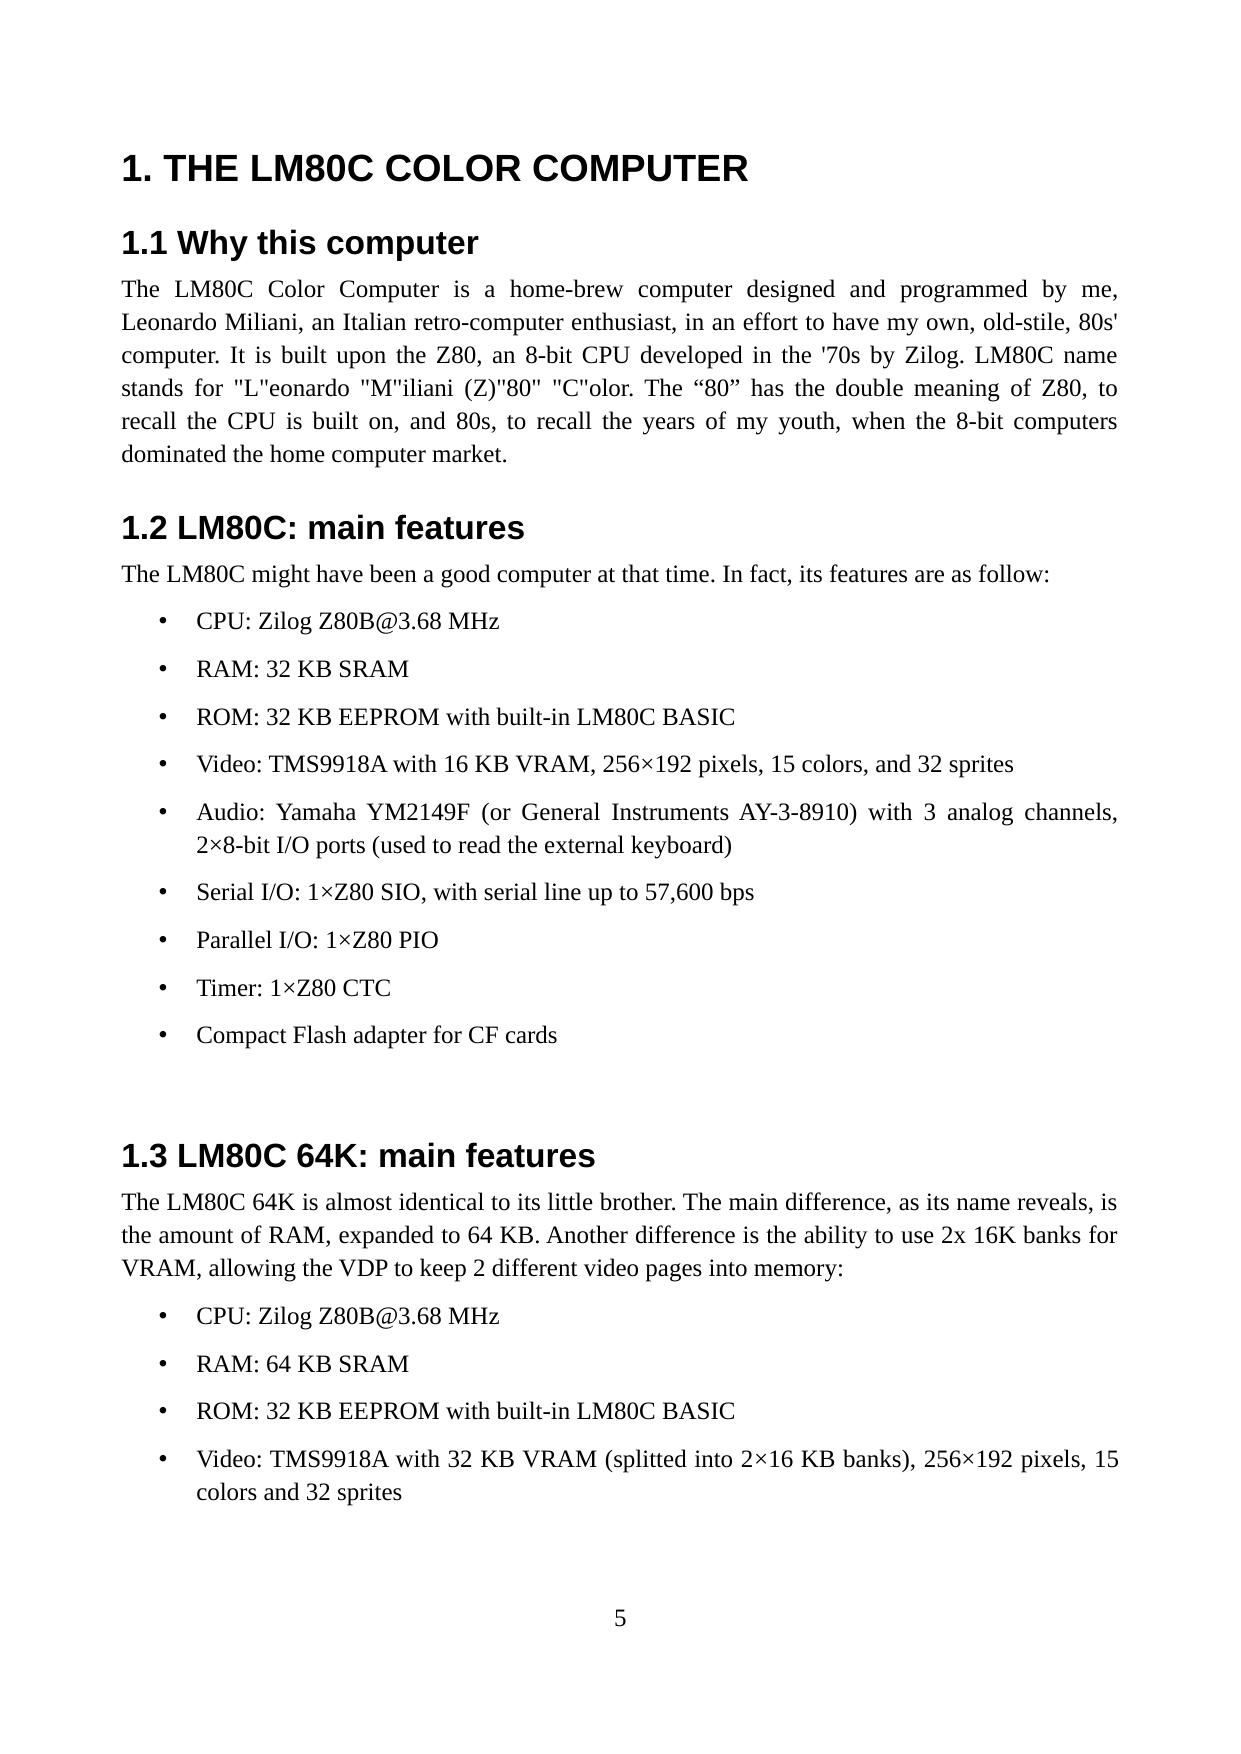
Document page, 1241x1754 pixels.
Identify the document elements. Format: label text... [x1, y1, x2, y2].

text The LM80C Color Computer is a home-brew computer designed and programmed by me, Leonardo Miliani, an Italian retro-computer enthusiast, in an effort to have my own, old-stile, 80s' computer. It is built upon the Z80, an 8-bit CPU developed in the '70s by Zilog. LM80C name stands for "L"eonardo "M"iliani (Z)"80" "C"olor. The “80” has the double meaning of Z80, to recall the CPU is built on, and 80s, to recall the years of my youth, when the 8-bit computers dominated the home computer market. [121, 274, 1119, 468]
list CPU: Zilog Z80B@3.68 MHz [158, 606, 1119, 635]
list Timer: 1×Z80 CTC [158, 973, 1119, 1001]
subtitle 1. THE LM80C COLOR COMPUTER [121, 146, 1119, 190]
list ROM: 32 KB EEPROM with built-in LM80C BASIC [158, 1396, 1119, 1425]
subtitle 1.1 Why this computer [121, 223, 1119, 262]
list CPU: Zilog Z80B@3.68 MHz [158, 1301, 1119, 1330]
subtitle 1.3 LM80C 64K: main features [121, 1136, 1119, 1175]
list Parallel I/O: 1×Z80 PIO [158, 925, 1119, 954]
list Audio: Yamaha YM2149F (or General Instruments AY-3-8910) with 3 analog channels, 2×8-bit I/O ports (used to read the external keyboard) [158, 797, 1119, 859]
list Compact Flash adapter for CF cards [158, 1020, 1119, 1049]
list RAM: 64 KB SRAM [158, 1349, 1119, 1377]
subtitle 1.2 LM80C: main features [121, 508, 1119, 546]
list Video: TMS9918A with 16 KB VRAM, 256×192 pixels, 15 colors, and 32 sprites [158, 749, 1119, 778]
text The LM80C might have been a good computer at that time. In fact, its features are as follow: [121, 559, 1119, 588]
text The LM80C 64K is almost identical to its little brother. The main difference, as its name reveals, is the amount of RAM, expanded to 64 KB. Another difference is the ability to use 2x 16K banks for VRAM, allowing the VDP to keep 2 different video pages into memory: [121, 1187, 1119, 1282]
list ROM: 32 KB EEPROM with built-in LM80C BASIC [158, 702, 1119, 730]
list Video: TMS9918A with 32 KB VRAM (splitted into 2×16 KB banks), 256×192 pixels, 15 colors and 32 sprites [158, 1444, 1119, 1506]
list Serial I/O: 1×Z80 SIO, with serial line up to 57,600 bps [158, 877, 1119, 906]
list RAM: 32 KB SRAM [158, 654, 1119, 683]
